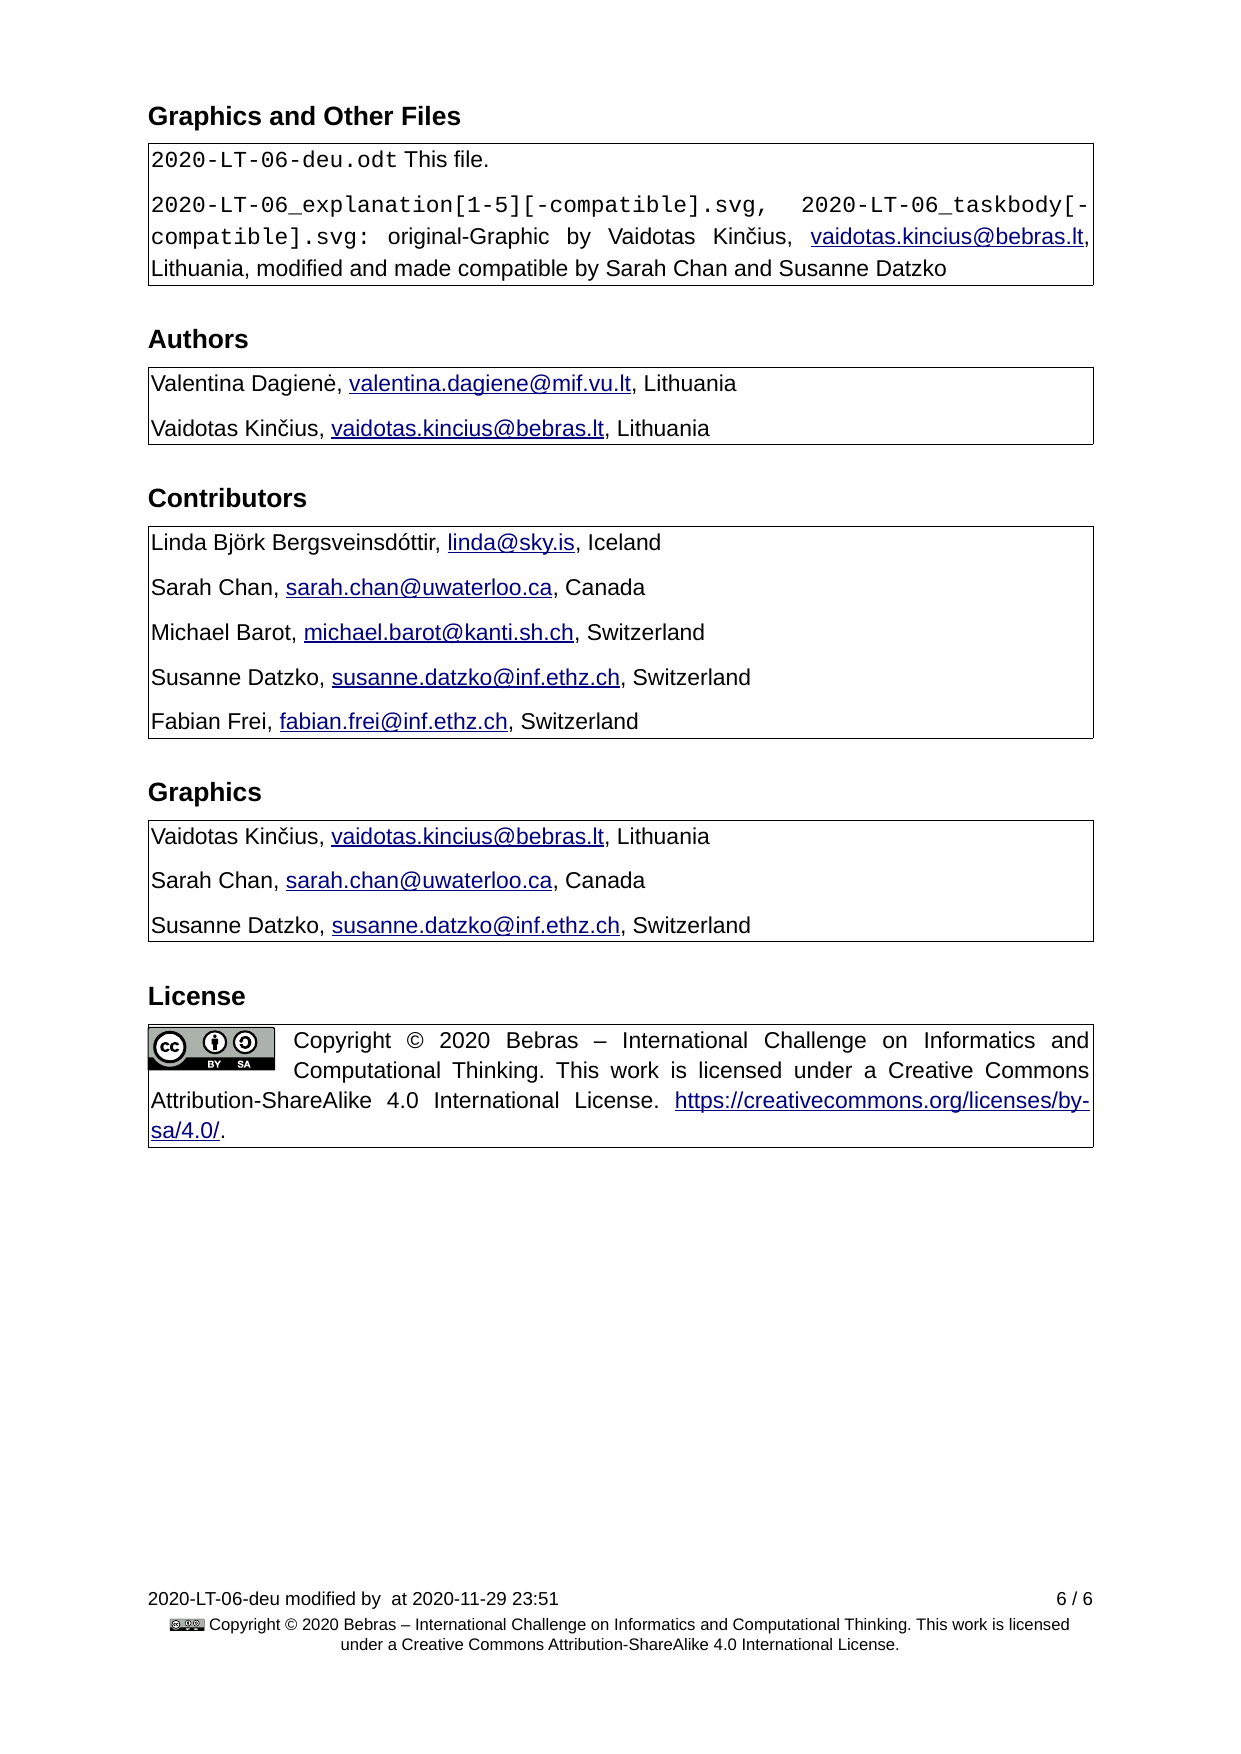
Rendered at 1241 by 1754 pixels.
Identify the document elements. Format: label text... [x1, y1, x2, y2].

text Copyright © 2020 Bebras – International Challenge on Informatics and Computational Thinking. This work is licensed under a Creative Commons Attribution-ShareAlike 4.0 International License. https://creativecommons.org/licenses/by-sa/4.0/. [149, 1025, 1093, 1147]
text Susanne Datzko, susanne.datzko@inf.ethz.ch, Switzerland [149, 909, 1093, 941]
subtitle License [148, 981, 1093, 1011]
text Sarah Chan, sarah.chan@uwaterloo.ca, Canada [149, 864, 1093, 894]
subtitle Graphics and Other Files [148, 100, 1093, 131]
text Michael Barot, michael.barot@kanti.sh.ch, Switzerland [149, 616, 1093, 645]
text 2020-LT-06_explanation[1-5][-compatible].svg, 2020-LT-06_taskbody[-compatible].svg: original-Graphic by Vaidotas Kinčius, vaidotas.kincius@bebras.lt, Lithuania, modified and made compatible by Sarah Chan and Susanne Datzko [149, 190, 1093, 285]
text Fabian Frei, fabian.frei@inf.ethz.ch, Switzerland [149, 705, 1093, 738]
text Vaidotas Kinčius, vaidotas.kincius@bebras.lt, Lithuania [149, 412, 1093, 444]
text Vaidotas Kinčius, vaidotas.kincius@bebras.lt, Lithuania [149, 821, 1093, 849]
subtitle Authors [148, 324, 1093, 354]
subtitle Contributors [148, 483, 1093, 513]
subtitle Graphics [148, 777, 1093, 807]
text 2020-LT-06-deu.odt This file. [149, 144, 1093, 174]
text Valentina Dagienė, valentina.dagiene@mif.vu.lt, Lithuania [149, 368, 1093, 396]
text Linda Björk Bergsveinsdóttir, linda@sky.is, Iceland [149, 527, 1093, 555]
text Sarah Chan, sarah.chan@uwaterloo.ca, Canada [149, 571, 1093, 600]
text Susanne Datzko, susanne.datzko@inf.ethz.ch, Switzerland [149, 660, 1093, 690]
